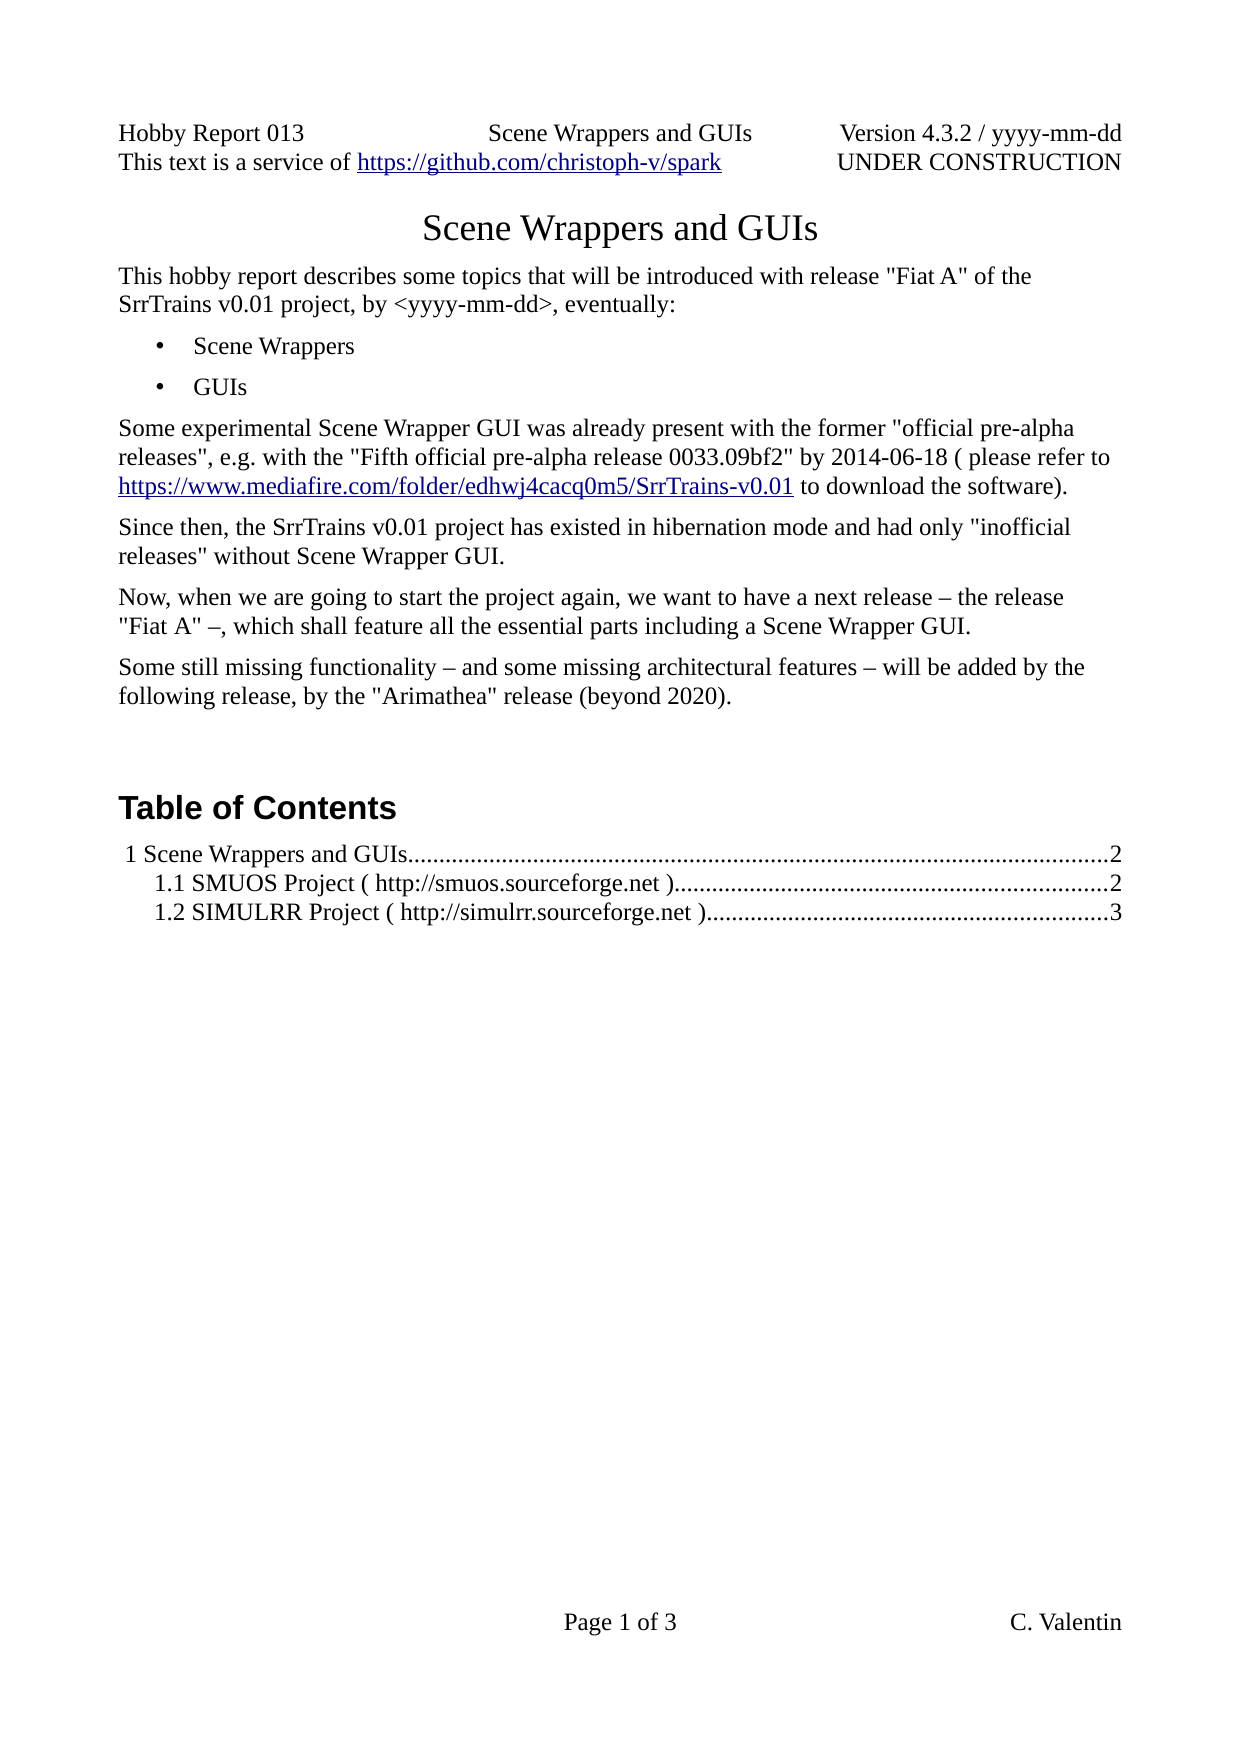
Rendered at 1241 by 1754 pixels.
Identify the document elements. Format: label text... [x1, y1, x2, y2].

text Now, when we are going to start the project again, we want to have a next release – the release "Fiat A" –, which shall feature all the essential parts including a Scene Wrapper GUI. [118, 582, 1122, 639]
list Scene Wrappers [156, 331, 1122, 359]
text Some still missing functionality – and some missing architectural features – will be added by the following release, by the "Arimathea" release (beyond 2020). [118, 652, 1122, 709]
text 1.2 SIMULRR Project ( http://simulrr.sourceforge.net ) 3 [148, 897, 1122, 925]
text Some experimental Scene Wrapper GUI was already present with the former "official pre-alpha releases", e.g. with the "Fifth official pre-alpha release 0033.09bf2" by 2014-06-18 ( please refer to https://www.mediafire.com/folder/edhwj4cacq0m5/SrrTrains-v0.01 to download the software). [118, 413, 1122, 499]
text Since then, the SrrTrains v0.01 project has existed in hibernation mode and had only "inofficial releases" without Scene Wrapper GUI. [118, 512, 1122, 569]
list GUIs [156, 372, 1122, 401]
subtitle Table of Contents [118, 788, 1122, 827]
text 1.1 SMUOS Project ( http://smuos.sourceforge.net ) 2 [148, 868, 1122, 897]
text 1 Scene Wrappers and GUIs 2 [118, 839, 1122, 868]
text This hobby report describes some topics that will be introduced with release "Fiat A" of the SrrTrains v0.01 project, by <yyyy‑mm‑dd>, eventually: [118, 261, 1122, 318]
text Scene Wrappers and GUIs [118, 205, 1122, 248]
